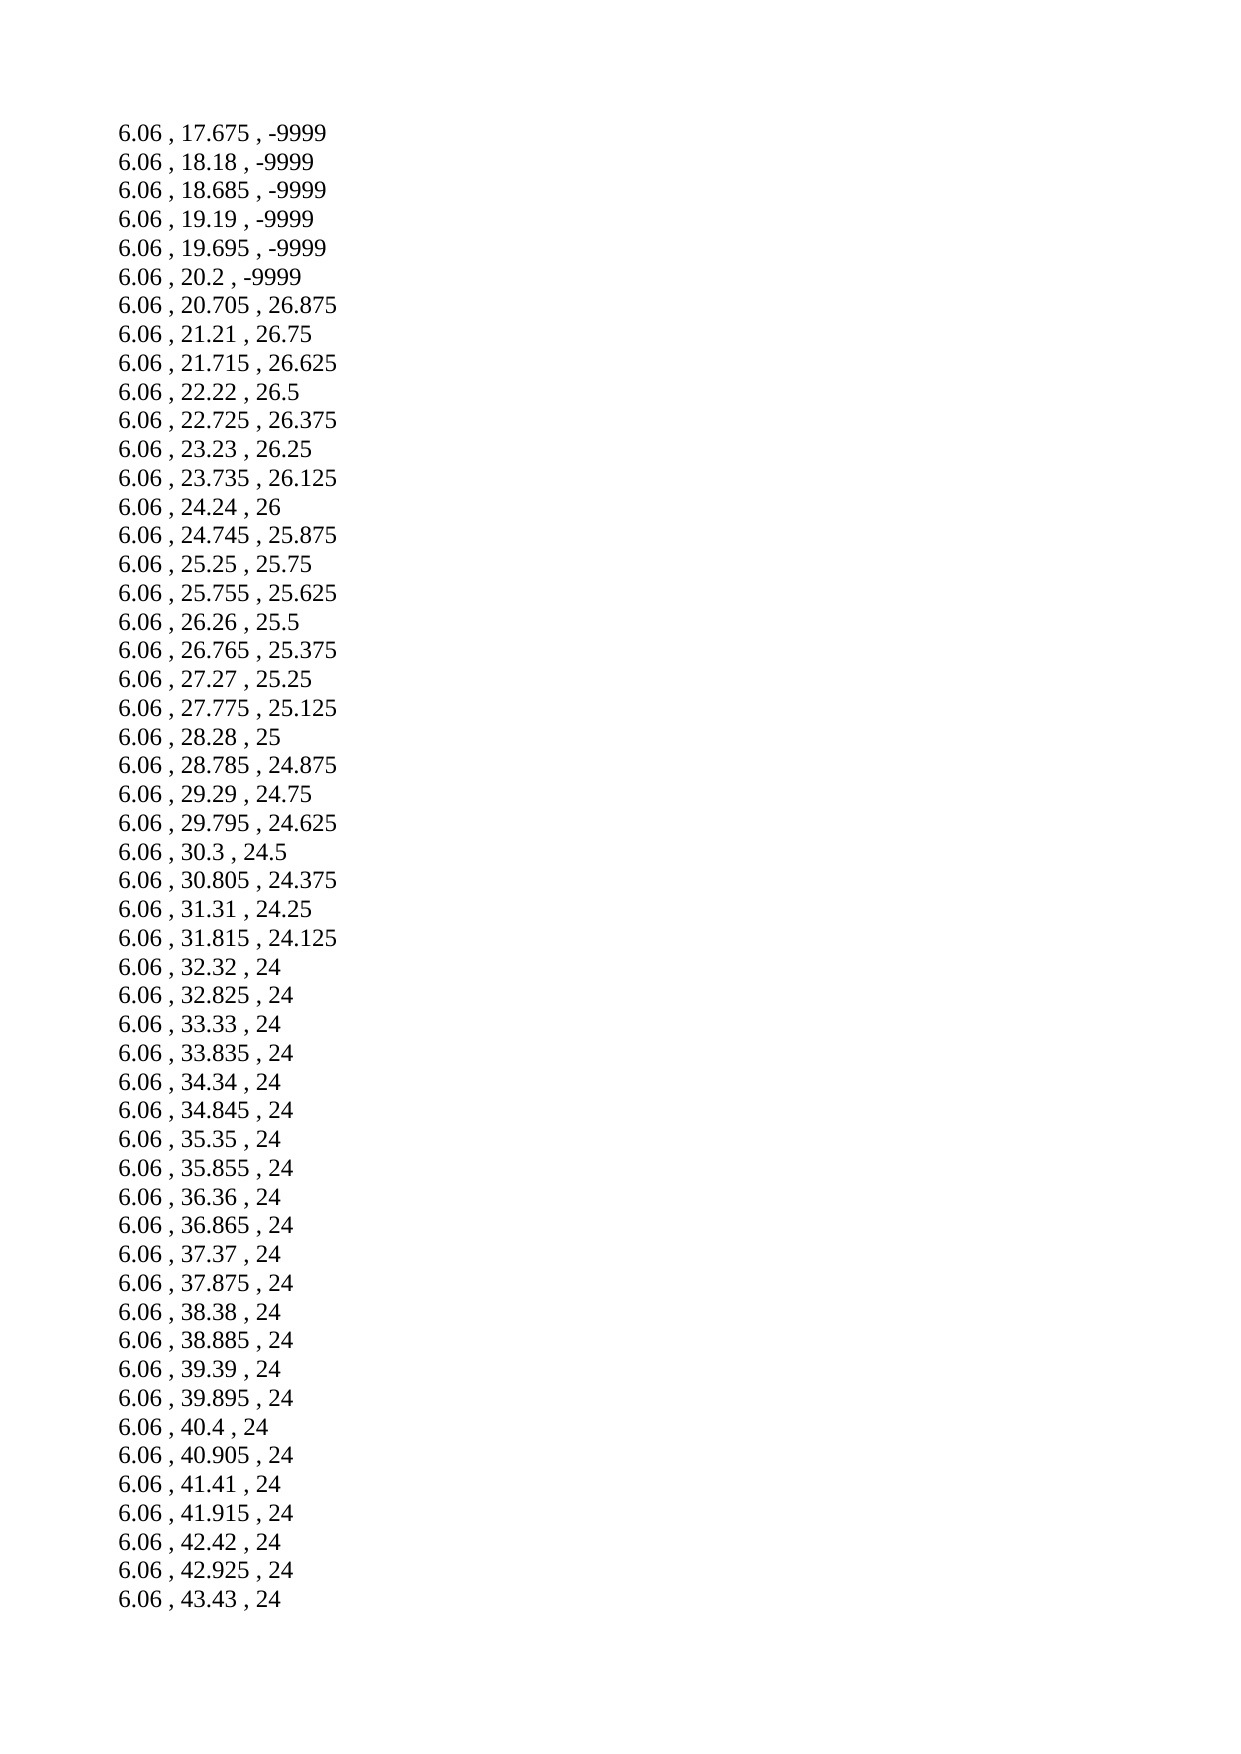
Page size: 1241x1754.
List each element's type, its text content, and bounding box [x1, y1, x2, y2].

text 6.06 , 42.42 , 24 [118, 1527, 1122, 1556]
text 6.06 , 25.25 , 25.75 [118, 549, 1122, 578]
text 6.06 , 38.885 , 24 [118, 1326, 1122, 1354]
text 6.06 , 27.775 , 25.125 [118, 693, 1122, 722]
text 6.06 , 41.915 , 24 [118, 1498, 1122, 1527]
text 6.06 , 25.755 , 25.625 [118, 578, 1122, 607]
text 6.06 , 20.2 , -9999 [118, 262, 1122, 291]
text 6.06 , 28.785 , 24.875 [118, 751, 1122, 779]
text 6.06 , 35.855 , 24 [118, 1153, 1122, 1182]
text 6.06 , 26.765 , 25.375 [118, 636, 1122, 664]
text 6.06 , 37.37 , 24 [118, 1239, 1122, 1268]
text 6.06 , 30.805 , 24.375 [118, 866, 1122, 894]
text 6.06 , 39.895 , 24 [118, 1383, 1122, 1412]
text 6.06 , 24.24 , 26 [118, 492, 1122, 521]
text 6.06 , 18.685 , -9999 [118, 176, 1122, 204]
text 6.06 , 27.27 , 25.25 [118, 664, 1122, 693]
text 6.06 , 37.875 , 24 [118, 1268, 1122, 1297]
text 6.06 , 39.39 , 24 [118, 1354, 1122, 1383]
text 6.06 , 31.815 , 24.125 [118, 923, 1122, 952]
text 6.06 , 35.35 , 24 [118, 1124, 1122, 1153]
text 6.06 , 17.675 , -9999 [118, 118, 1122, 147]
text 6.06 , 43.43 , 24 [118, 1584, 1122, 1613]
text 6.06 , 32.825 , 24 [118, 981, 1122, 1009]
text 6.06 , 21.21 , 26.75 [118, 319, 1122, 348]
text 6.06 , 30.3 , 24.5 [118, 837, 1122, 866]
text 6.06 , 31.31 , 24.25 [118, 894, 1122, 923]
text 6.06 , 18.18 , -9999 [118, 147, 1122, 176]
text 6.06 , 40.905 , 24 [118, 1441, 1122, 1469]
text 6.06 , 19.695 , -9999 [118, 233, 1122, 262]
text 6.06 , 36.36 , 24 [118, 1182, 1122, 1211]
text 6.06 , 34.34 , 24 [118, 1067, 1122, 1096]
text 6.06 , 33.835 , 24 [118, 1038, 1122, 1067]
text 6.06 , 42.925 , 24 [118, 1556, 1122, 1584]
text 6.06 , 29.795 , 24.625 [118, 808, 1122, 837]
text 6.06 , 20.705 , 26.875 [118, 291, 1122, 319]
text 6.06 , 38.38 , 24 [118, 1297, 1122, 1326]
text 6.06 , 26.26 , 25.5 [118, 607, 1122, 636]
text 6.06 , 28.28 , 25 [118, 722, 1122, 751]
text 6.06 , 34.845 , 24 [118, 1096, 1122, 1124]
text 6.06 , 23.735 , 26.125 [118, 463, 1122, 492]
text 6.06 , 21.715 , 26.625 [118, 348, 1122, 377]
text 6.06 , 23.23 , 26.25 [118, 434, 1122, 463]
text 6.06 , 24.745 , 25.875 [118, 521, 1122, 549]
text 6.06 , 29.29 , 24.75 [118, 779, 1122, 808]
text 6.06 , 22.725 , 26.375 [118, 406, 1122, 434]
text 6.06 , 19.19 , -9999 [118, 204, 1122, 233]
text 6.06 , 32.32 , 24 [118, 952, 1122, 981]
text 6.06 , 33.33 , 24 [118, 1009, 1122, 1038]
text 6.06 , 22.22 , 26.5 [118, 377, 1122, 406]
text 6.06 , 36.865 , 24 [118, 1211, 1122, 1239]
text 6.06 , 40.4 , 24 [118, 1412, 1122, 1441]
text 6.06 , 41.41 , 24 [118, 1469, 1122, 1498]
